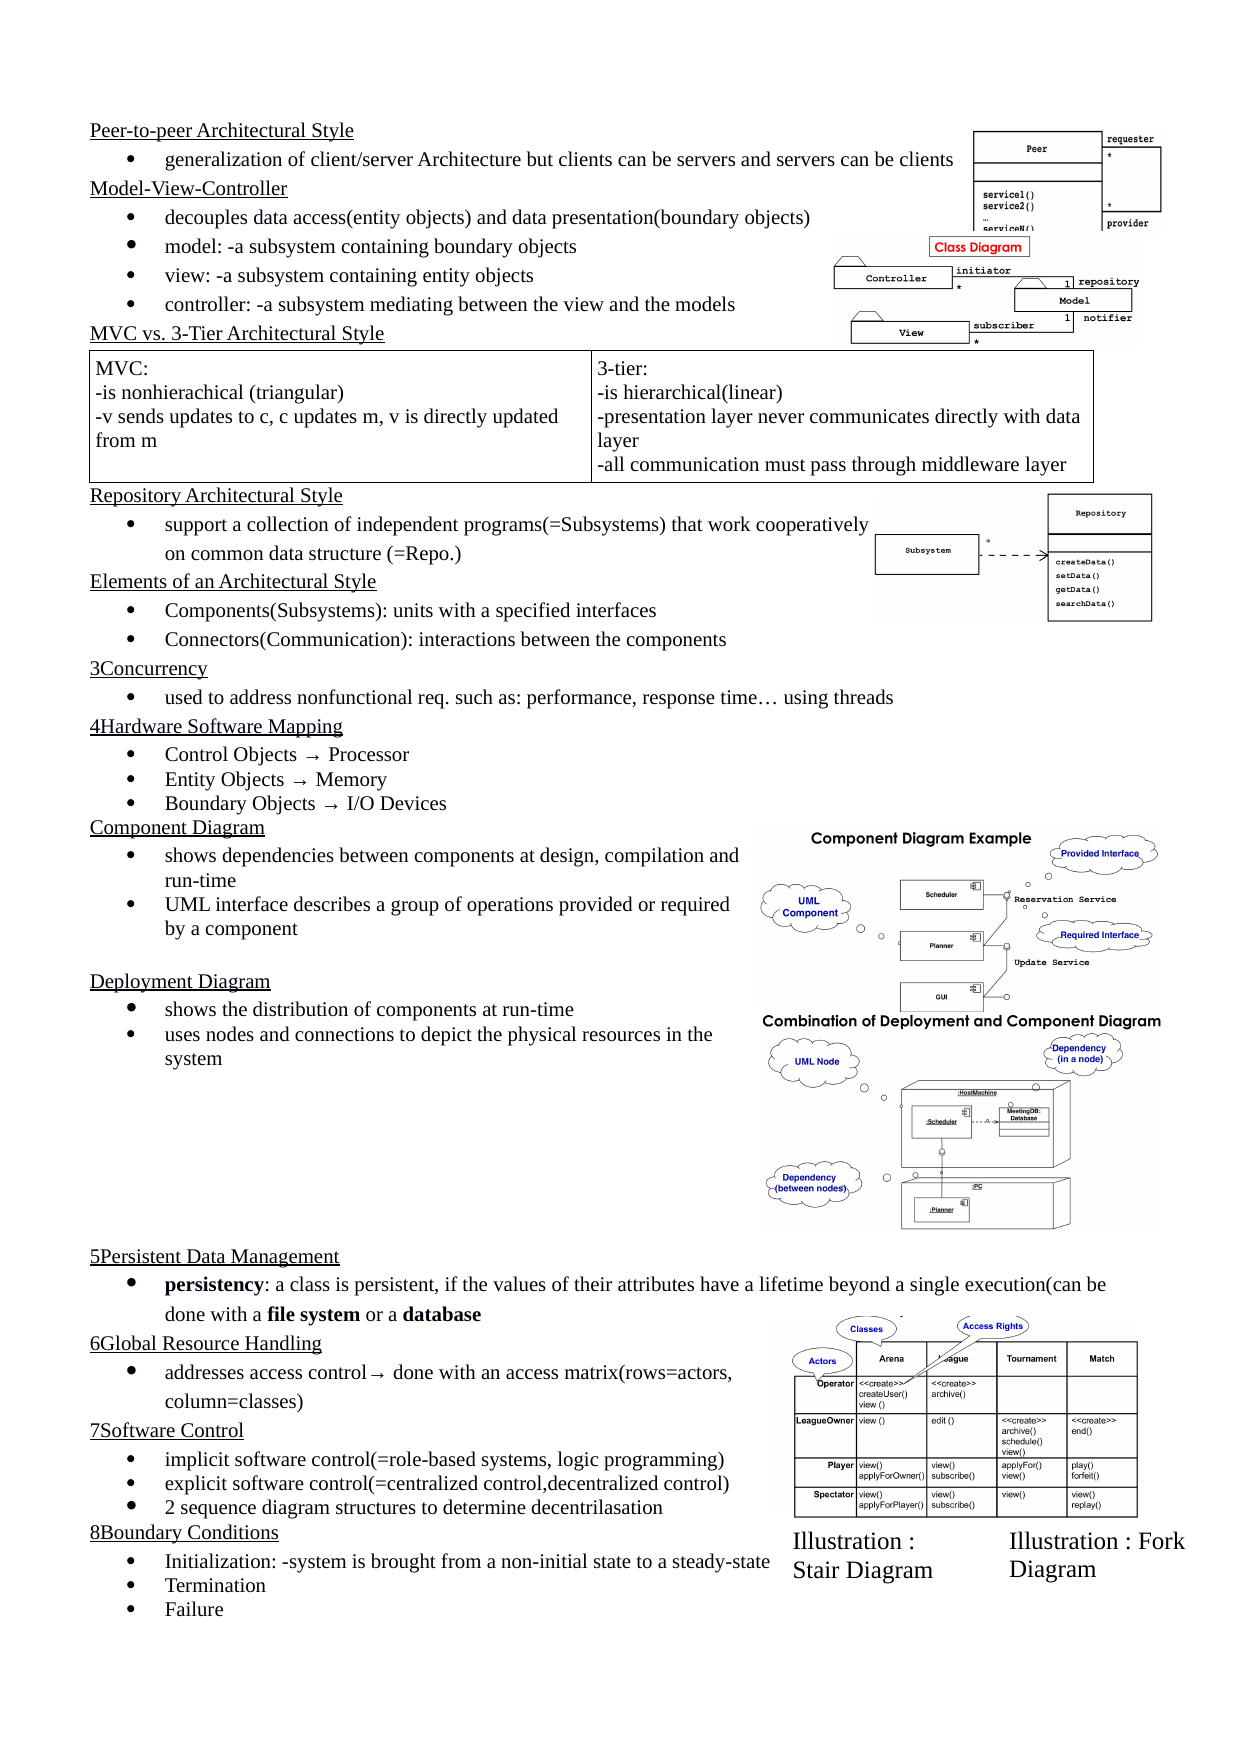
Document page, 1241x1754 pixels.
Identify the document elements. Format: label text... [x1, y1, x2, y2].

text Repository Architectural Style [89, 483, 1122, 507]
list Control Objects → Processor [127, 742, 1122, 766]
text Elements of an Architectural Style [89, 569, 873, 593]
text 6Global Resource Handling [89, 1331, 760, 1355]
picture [831, 126, 1163, 348]
picture [873, 493, 1153, 622]
list decouples data access(entity objects) and data presentation(boundary objects) [127, 205, 972, 229]
text Component Diagram [89, 814, 1122, 839]
text 5Persistent Data Management [89, 1243, 1122, 1268]
list shows dependencies between components at design, compilation and run-time [127, 843, 748, 892]
text Deployment Diagram [89, 968, 748, 993]
text 3Concurrency [89, 656, 1122, 680]
list UML interface describes a group of operations provided or required by a component [127, 892, 748, 940]
list model: -a subsystem containing boundary objects [127, 233, 831, 258]
list view: -a subsystem containing entity objects [127, 263, 831, 287]
list controller: -a subsystem mediating between the view and the models [127, 292, 831, 316]
list Connectors(Communication): interactions between the components [127, 627, 1122, 651]
text Model-View-Controller [89, 176, 972, 200]
picture [760, 1316, 1139, 1519]
text Peer-to-peer Architectural Style [89, 118, 1122, 142]
picture [748, 820, 1166, 1232]
list implicit software control(=role-based systems, logic programming) [127, 1447, 760, 1471]
list Failure [127, 1597, 1122, 1621]
list 2 sequence diagram structures to determine decentrilasation [127, 1495, 1122, 1520]
table_header MVC: -is nonhierachical (triangular) -v sends updates to c, c updates m, v is directly updated from m [90, 351, 591, 482]
list addresses access control→ done with an access matrix(rows=actors, column=classes) [127, 1360, 760, 1413]
list explicit software control(=centralized control,decentralized control) [127, 1471, 760, 1495]
list Components(Subsystems): units with a specified interfaces [127, 598, 873, 622]
list support a collection of independent programs(=Subsystems) that work cooperatively on common data structure (=Repo.) [127, 512, 873, 564]
text MVC vs. 3-Tier Architectural Style [89, 321, 831, 345]
list generalization of client/server Architecture but clients can be servers and servers can be clients [127, 147, 972, 171]
list Boundary Objects → I/O Devices [127, 791, 1122, 814]
list used to address nonfunctional req. such as: performance, response time… using threads [127, 685, 1122, 709]
text 7Software Control [89, 1418, 760, 1442]
text 4Hardware Software Mapping [89, 713, 1122, 738]
list shows the distribution of components at run-time [127, 997, 761, 1022]
text 8Boundary Conditions [89, 1520, 1122, 1544]
list uses nodes and connections to depict the physical resources in the system [127, 1022, 761, 1070]
list persistency: a class is persistent, if the values of their attributes have a lifetime beyond a single execution(can be done with a file system or a database [127, 1272, 1122, 1326]
list Initialization: -system is brought from a non-initial state to a steady-state [127, 1549, 1122, 1573]
list Entity Objects → Memory [127, 766, 1122, 791]
table_header 3-tier: -is hierarchical(linear) -presentation layer never communicates directly with data layer -all communication must pass through middleware layer [592, 351, 1093, 482]
list Termination [127, 1573, 1122, 1597]
